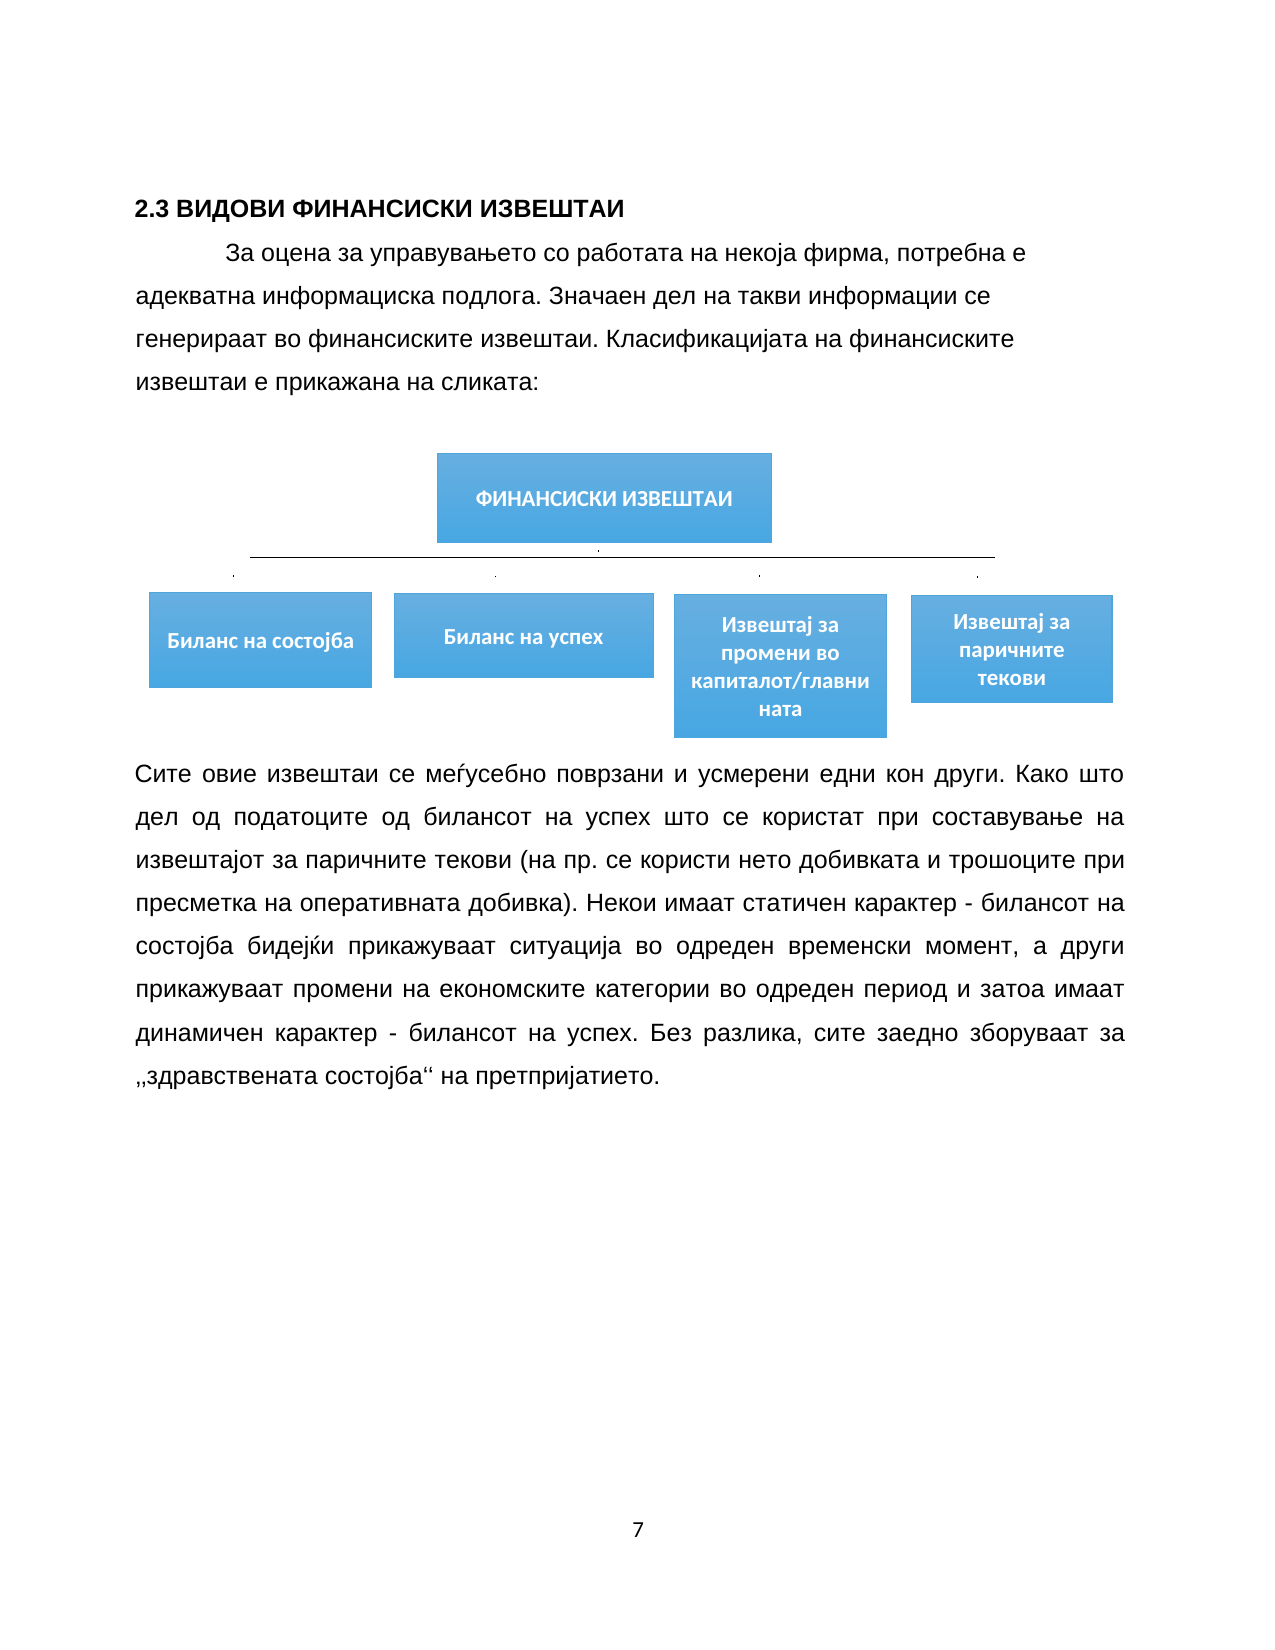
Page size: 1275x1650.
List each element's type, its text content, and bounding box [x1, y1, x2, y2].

text За оцена за управувањето со работата на некоја фирма, потребна е адекватна информациска подлога. Значаен дел на такви информации се генерираат во финансиските извештаи. Класификацијата на финансиските извештаи е прикажана на сликата: [134, 238, 1126, 396]
text 2.3 ВИДОВИ ФИНАНСИСКИ ИЗВЕШТАИ [134, 194, 1126, 223]
text Сите овие извештаи се меѓусебно поврзани и усмерени едни кон други. Како што дел од податоците од билансот на успех што се користат при составување на извештајот за паричните текови (на пр. се користи нето добивката и трошоците при пресметка на оперативната добивка). Некои имаат статичен карактер - билансот на состојба бидејќи прикажуваат ситуација во одреден временски момент, а други прикажуваат промени на економските категории во одреден период и затоа имаат динамичен карактер - билансот на успех. Без разлика, сите заедно зборуваат за ‚‚здравствената состојба‘‘ на претпријатието. [134, 675, 1126, 1089]
